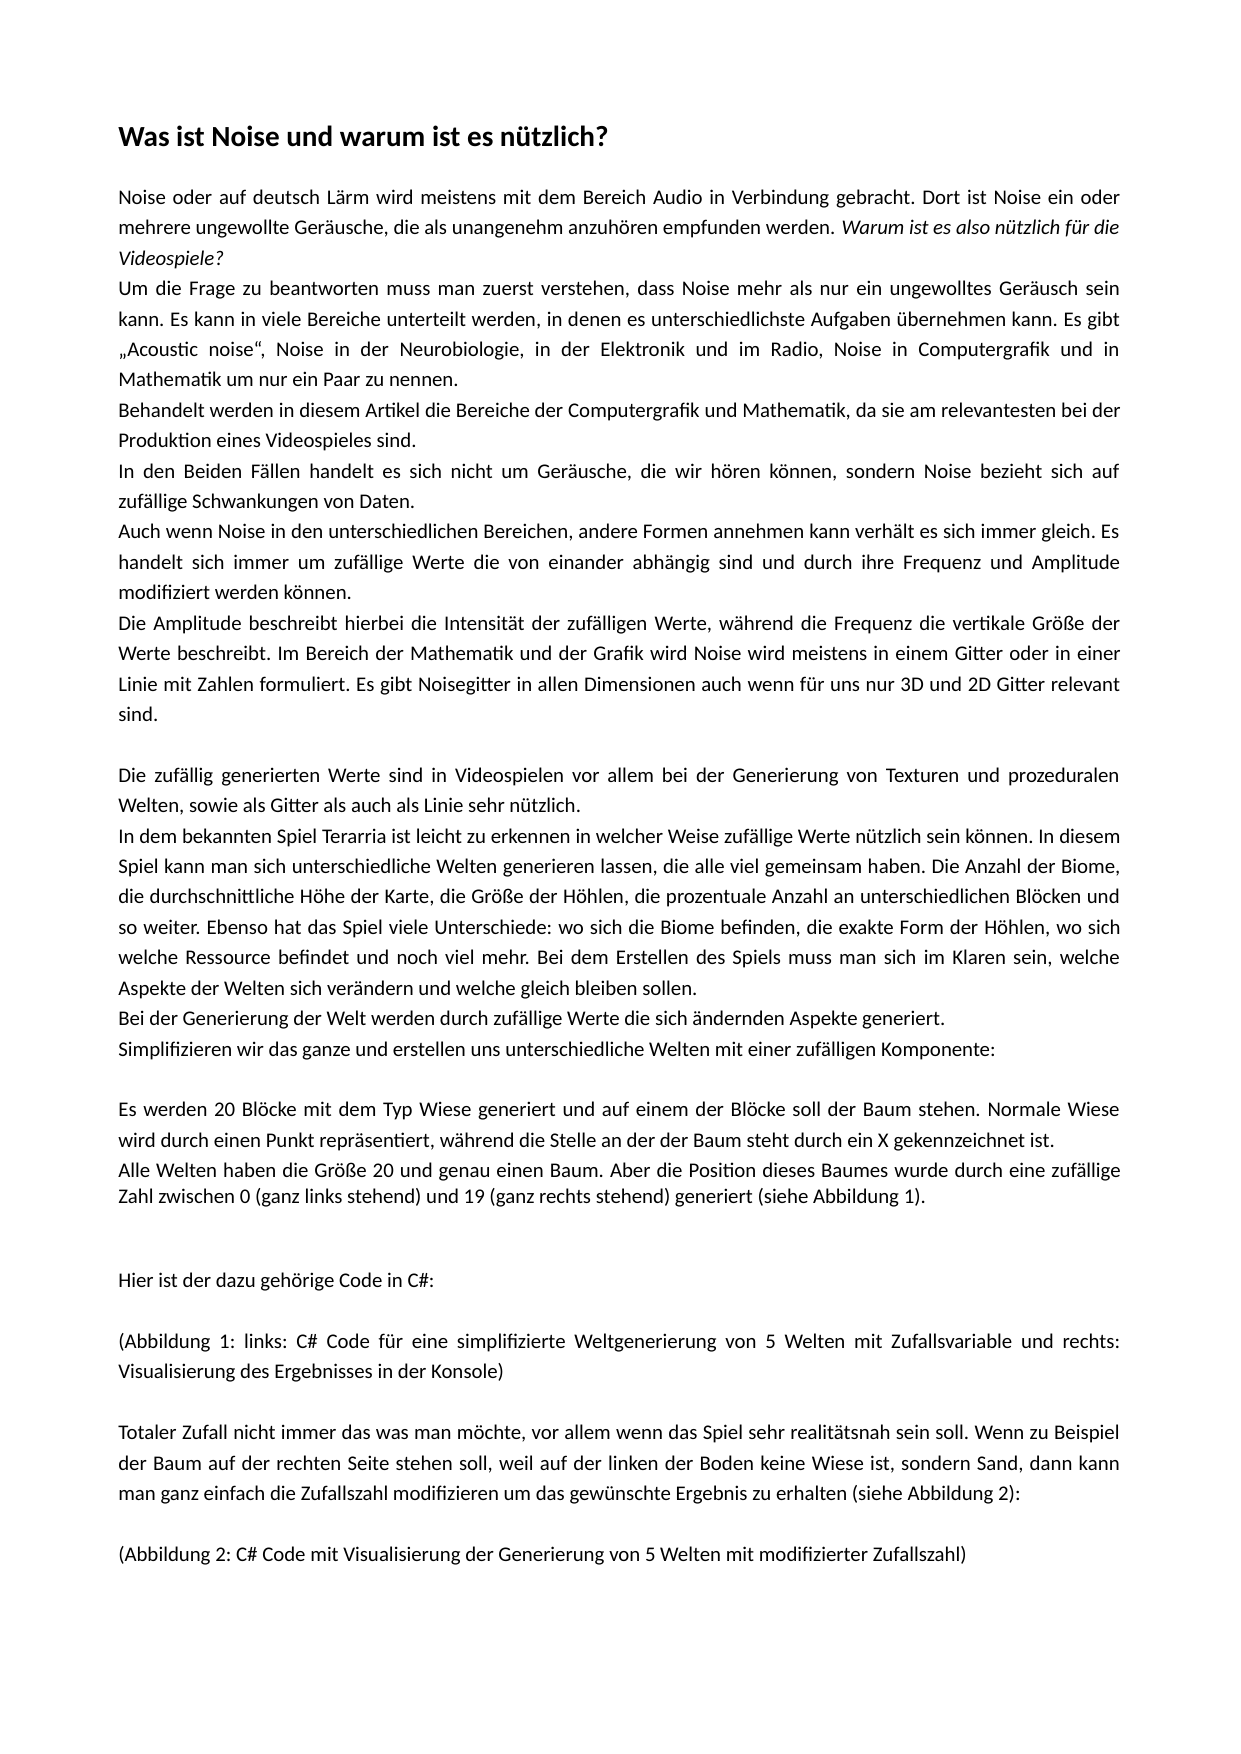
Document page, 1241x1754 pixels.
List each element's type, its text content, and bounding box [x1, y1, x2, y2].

text Noise oder auf deutsch Lärm wird meistens mit dem Bereich Audio in Verbindung gebracht. Dort ist Noise ein oder mehrere ungewollte Geräusche, die als unangenehm anzuhören empfunden werden. Warum ist es also nützlich für die Videospiele? [118, 184, 1122, 270]
text Simplifizieren wir das ganze und erstellen uns unterschiedliche Welten mit einer zufälligen Komponente: [118, 1036, 1122, 1061]
text Auch wenn Noise in den unterschiedlichen Bereichen, andere Formen annehmen kann verhält es sich immer gleich. Es handelt sich immer um zufällige Werte die von einander abhängig sind und durch ihre Frequenz und Amplitude modifiziert werden können. [118, 519, 1122, 605]
text Um die Frage zu beantworten muss man zuerst verstehen, dass Noise mehr als nur ein ungewolltes Geräusch sein kann. Es kann in viele Bereiche unterteilt werden, in denen es unterschiedlichste Aufgaben übernehmen kann. Es gibt „Acoustic noise“, Noise in der Neurobiologie, in der Elektronik und im Radio, Noise in Computergrafik und in Mathematik um nur ein Paar zu nennen. [118, 275, 1122, 392]
text Totaler Zufall nicht immer das was man möchte, vor allem wenn das Spiel sehr realitätsnah sein soll. Wenn zu Beispiel der Baum auf der rechten Seite stehen soll, weil auf der linken der Boden keine Wiese ist, sondern Sand, dann kann man ganz einfach die Zufallszahl modifizieren um das gewünschte Ergebnis zu erhalten (siehe Abbildung 2): [118, 1419, 1122, 1506]
text Alle Welten haben die Größe 20 und genau einen Baum. Aber die Position dieses Baumes wurde durch eine zufällige Zahl zwischen 0 (ganz links stehend) und 19 (ganz rechts stehend) generiert (siehe Abbildung 1). [118, 1157, 1122, 1208]
text Was ist Noise und warum ist es nützlich? [118, 118, 1122, 154]
text Die Amplitude beschreibt hierbei die Intensität der zufälligen Werte, während die Frequenz die vertikale Größe der Werte beschreibt. Im Bereich der Mathematik und der Grafik wird Noise wird meistens in einem Gitter oder in einer Linie mit Zahlen formuliert. Es gibt Noisegitter in allen Dimensionen auch wenn für uns nur 3D und 2D Gitter relevant sind. [118, 610, 1122, 727]
text Bei der Generierung der Welt werden durch zufällige Werte die sich ändernden Aspekte generiert. [118, 1005, 1122, 1031]
text Die zufällig generierten Werte sind in Videospielen vor allem bei der Generierung von Texturen und prozeduralen Welten, sowie als Gitter als auch als Linie sehr nützlich. [118, 762, 1122, 818]
text (Abbildung 2: C# Code mit Visualisierung der Generierung von 5 Welten mit modifizierter Zufallszahl) [118, 1541, 1122, 1567]
text In den Beiden Fällen handelt es sich nicht um Geräusche, die wir hören können, sondern Noise bezieht sich auf zufällige Schwankungen von Daten. [118, 458, 1122, 514]
text Behandelt werden in diesem Artikel die Bereiche der Computergrafik und Mathematik, da sie am relevantesten bei der Produktion eines Videospieles sind. [118, 397, 1122, 453]
text Hier ist der dazu gehörige Code in C#: [118, 1267, 1122, 1293]
text In dem bekannten Spiel Terarria ist leicht zu erkennen in welcher Weise zufällige Werte nützlich sein können. In diesem Spiel kann man sich unterschiedliche Welten generieren lassen, die alle viel gemeinsam haben. Die Anzahl der Biome, die durchschnittliche Höhe der Karte, die Größe der Höhlen, die prozentuale Anzahl an unterschiedlichen Blöcken und so weiter. Ebenso hat das Spiel viele Unterschiede: wo sich die Biome befinden, die exakte Form der Höhlen, wo sich welche Ressource befindet und noch viel mehr. Bei dem Erstellen des Spiels muss man sich im Klaren sein, welche Aspekte der Welten sich verändern und welche gleich bleiben sollen. [118, 823, 1122, 1000]
text Es werden 20 Blöcke mit dem Typ Wiese generiert und auf einem der Blöcke soll der Baum stehen. Normale Wiese wird durch einen Punkt repräsentiert, während die Stelle an der der Baum steht durch ein X gekennzeichnet ist. [118, 1097, 1122, 1152]
text (Abbildung 1: links: C# Code für eine simplifizierte Weltgenerierung von 5 Welten mit Zufallsvariable und rechts: Visualisierung des Ergebnisses in der Konsole) [118, 1328, 1122, 1384]
